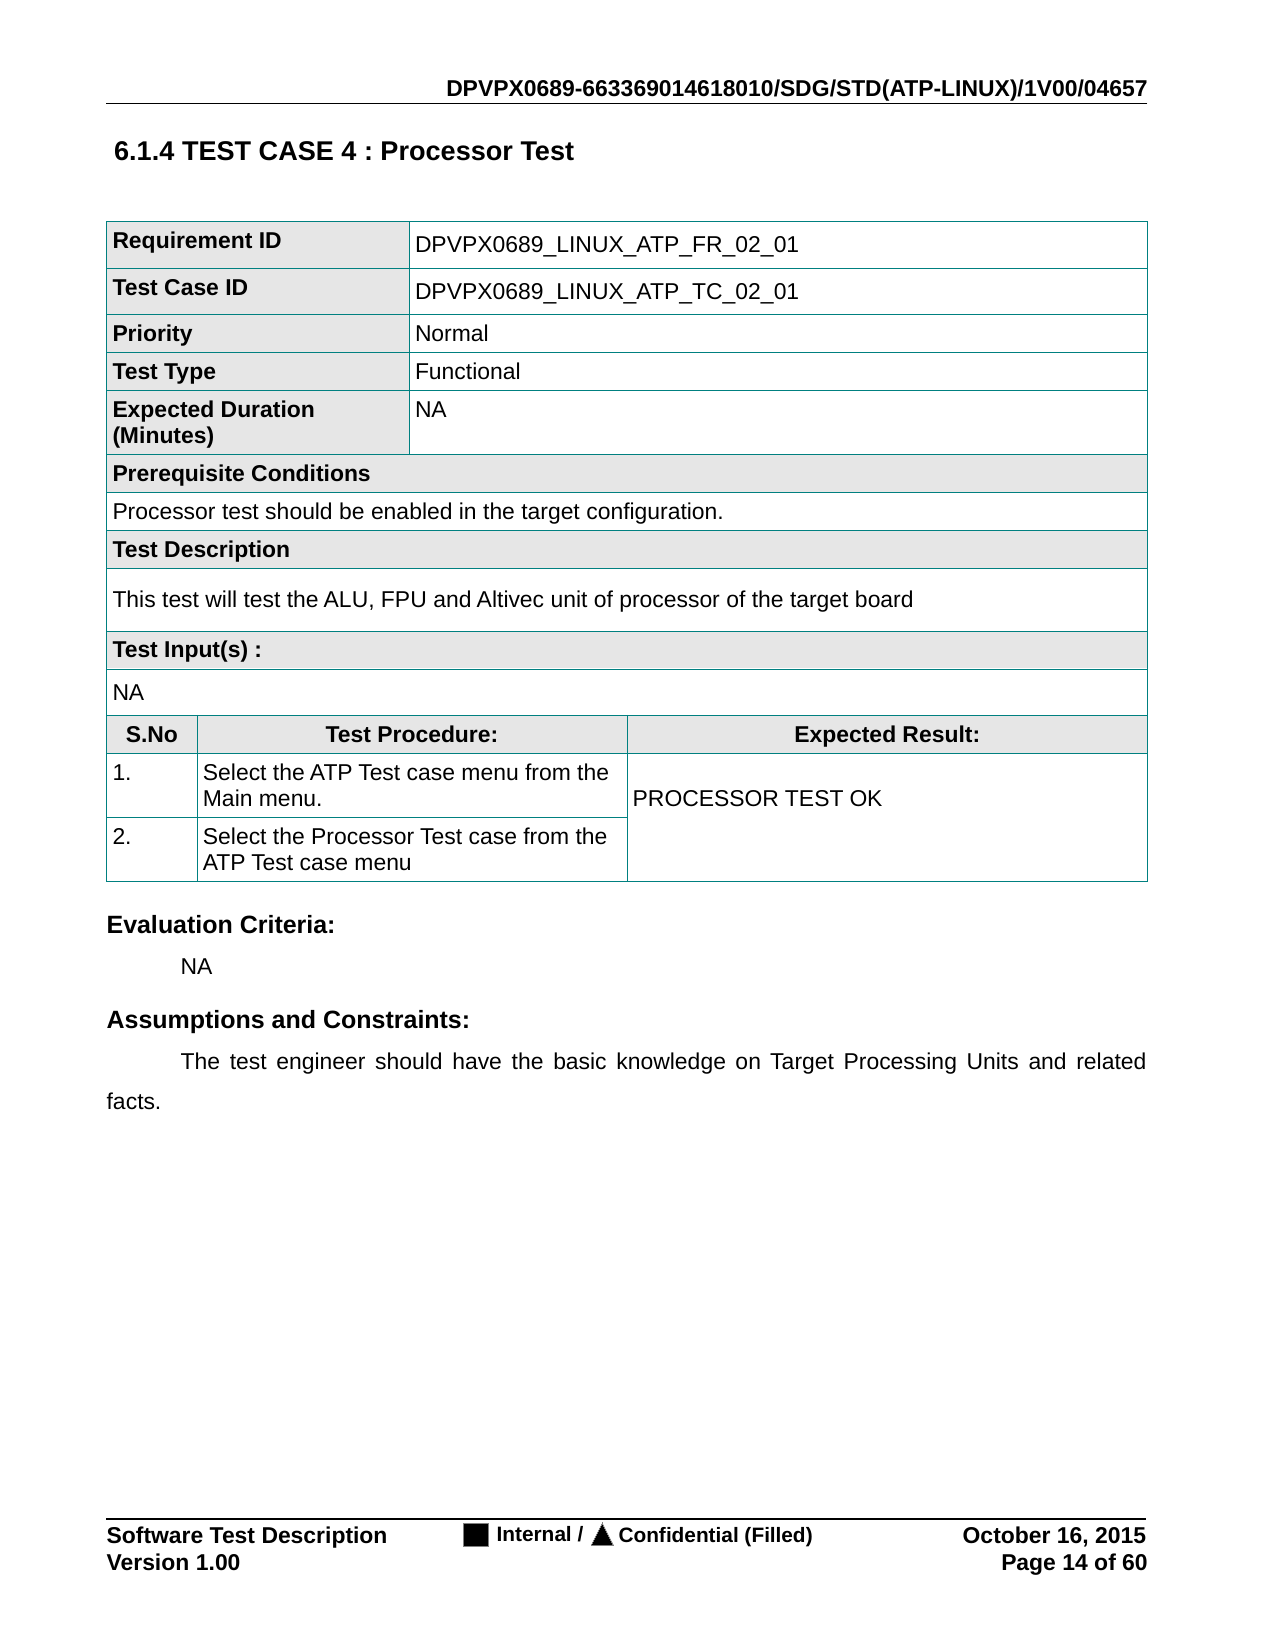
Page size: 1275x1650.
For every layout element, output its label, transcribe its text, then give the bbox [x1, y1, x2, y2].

table_cell Test Procedure: [198, 716, 627, 753]
table_cell NA [107, 670, 1147, 715]
table_cell Select the ATP Test case menu from the Main menu. [198, 754, 627, 817]
text Evaluation Criteria: [106, 910, 1147, 939]
subtitle TEST CASE 4 : Processor Test [106, 135, 1147, 166]
table_cell Expected Result: [628, 716, 1147, 753]
table_cell Normal [410, 315, 1147, 352]
table_cell NA [410, 391, 1147, 454]
text The test engineer should have the basic knowledge on Target Processing Units and related facts. [106, 1048, 1147, 1114]
table_cell Select the Processor Test case from the ATP Test case menu [198, 818, 627, 881]
table_cell [107, 818, 197, 881]
table_header Requirement ID [107, 222, 409, 268]
table_cell [107, 754, 197, 817]
text NA [106, 953, 1147, 979]
table_cell Expected Duration (Minutes) [107, 391, 409, 454]
table_cell Test Description [107, 531, 1147, 568]
table_cell Test Type [107, 353, 409, 390]
table_header DPVPX0689_LINUX_ATP_FR_02_01 [410, 222, 1147, 268]
table_cell This test will test the ALU, FPU and Altivec unit of processor of the target board [107, 569, 1147, 631]
table_cell DPVPX0689_LINUX_ATP_TC_02_01 [410, 269, 1147, 314]
table_cell Test Input(s) : [107, 632, 1147, 668]
table_cell Functional [410, 353, 1147, 390]
table_cell Test Case ID [107, 269, 409, 314]
table_cell PROCESSOR TEST OK [628, 754, 1147, 881]
table_cell S.No [107, 716, 197, 753]
table_cell Processor test should be enabled in the target configuration. [107, 493, 1147, 530]
table_cell Prerequisite Conditions [107, 455, 1147, 492]
text Assumptions and Constraints: [106, 1005, 1147, 1034]
table_cell Priority [107, 315, 409, 352]
